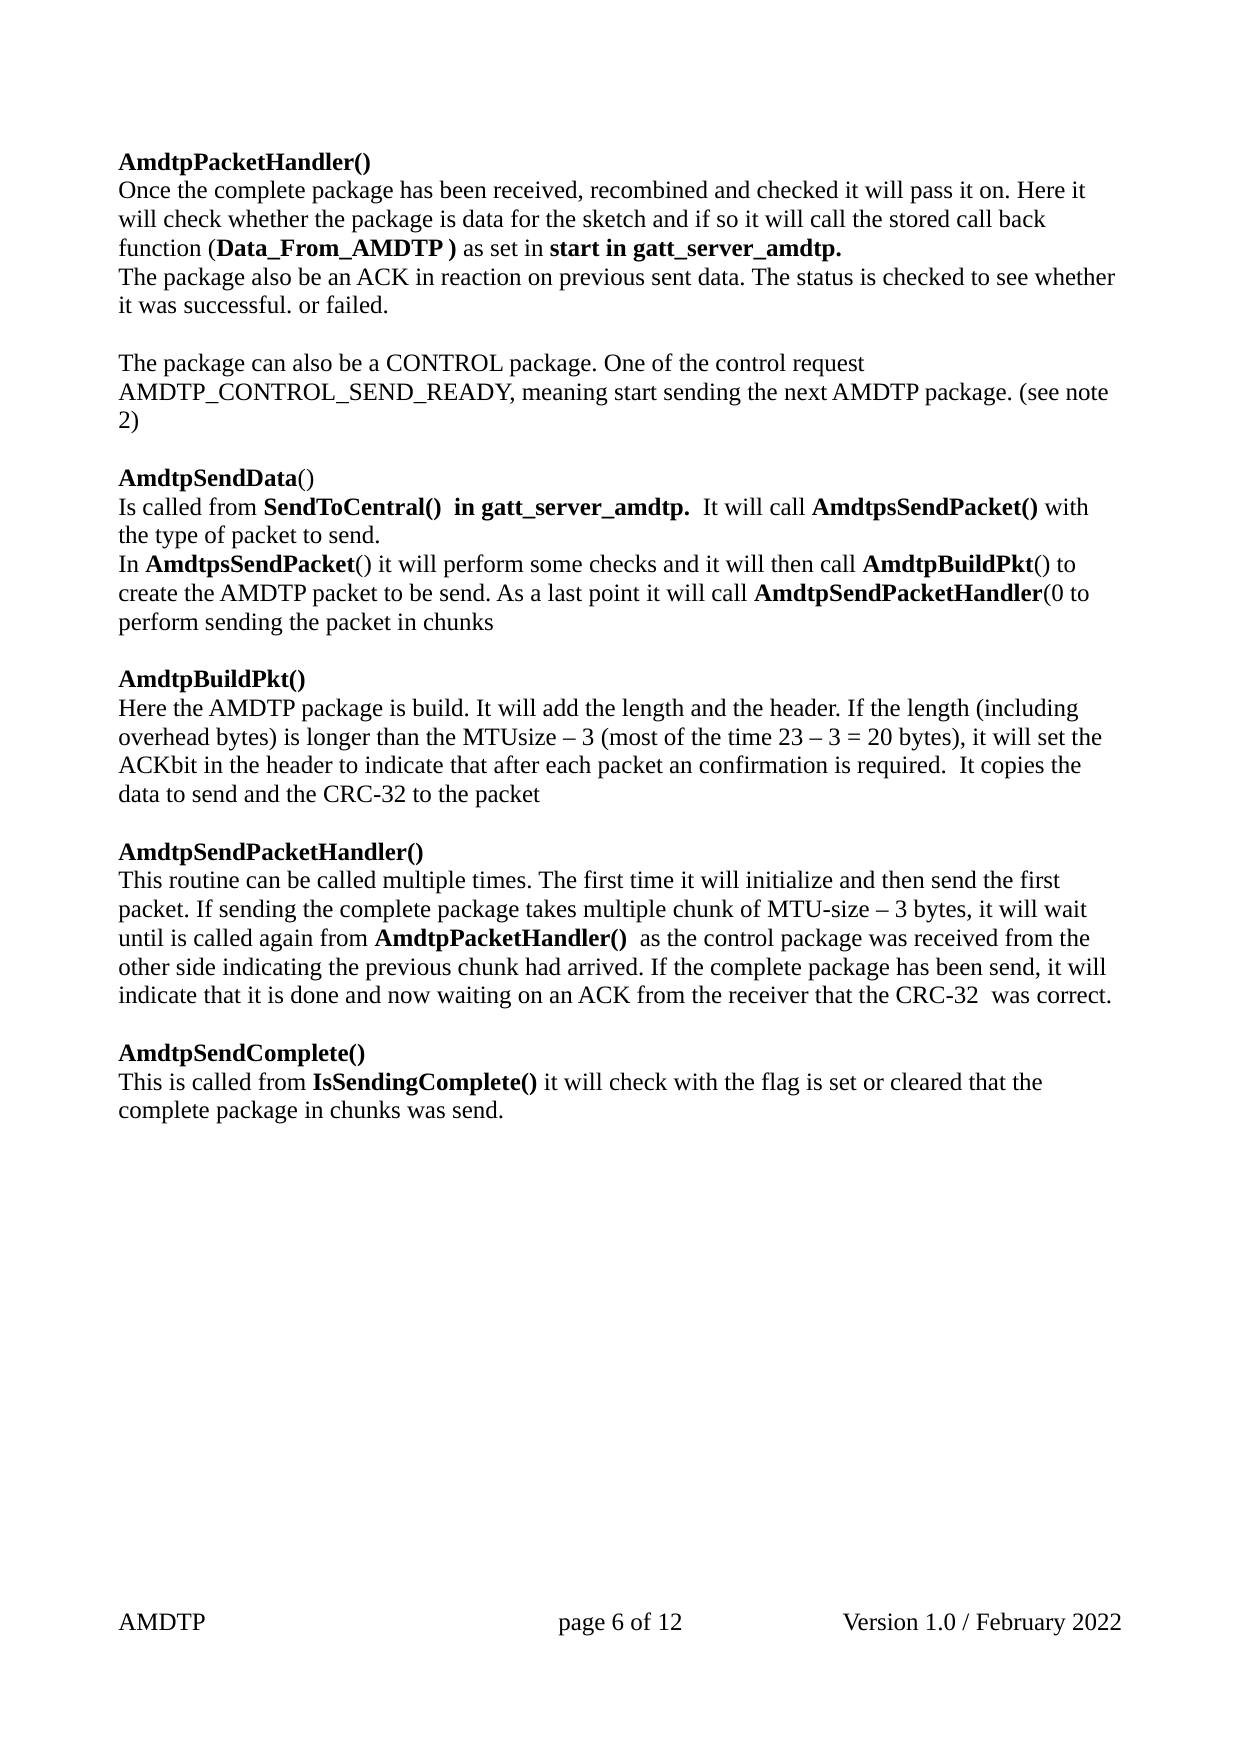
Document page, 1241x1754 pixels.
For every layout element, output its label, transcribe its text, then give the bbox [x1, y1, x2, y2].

text This routine can be called multiple times. The first time it will initialize and then send the first packet. If sending the complete package takes multiple chunk of MTU-size – 3 bytes, it will wait until is called again from AmdtpPacketHandler() as the control package was received from the other side indicating the previous chunk had arrived. If the complete package has been send, it will indicate that it is done and now waiting on an ACK from the receiver that the CRC-32 was correct. [118, 866, 1122, 1009]
text AmdtpPacketHandler() [118, 147, 1122, 176]
text Is called from SendToCentral() in gatt_server_amdtp. It will call AmdtpsSendPacket() with the type of packet to send. [118, 492, 1122, 549]
text AmdtpSendPacketHandler() [118, 837, 1122, 866]
text AmdtpSendComplete() [118, 1038, 1122, 1067]
text This is called from IsSendingComplete() it will check with the flag is set or cleared that the complete package in chunks was send. [118, 1067, 1122, 1124]
text Here the AMDTP package is build. It will add the length and the header. If the length (including overhead bytes) is longer than the MTUsize – 3 (most of the time 23 – 3 = 20 bytes), it will set the ACKbit in the header to indicate that after each packet an confirmation is required. It copies the data to send and the CRC-32 to the packet [118, 693, 1122, 808]
text AmdtpBuildPkt() [118, 664, 1122, 693]
text In AmdtpsSendPacket() it will perform some checks and it will then call AmdtpBuildPkt() to create the AMDTP packet to be send. As a last point it will call AmdtpSendPacketHandler(0 to perform sending the packet in chunks [118, 549, 1122, 636]
text Once the complete package has been received, recombined and checked it will pass it on. Here it will check whether the package is data for the sketch and if so it will call the stored call back function (Data_From_AMDTP ) as set in start in gatt_server_amdtp. [118, 176, 1122, 262]
text The package can also be a CONTROL package. One of the control request AMDTP_CONTROL_SEND_READY, meaning start sending the next AMDTP package. (see note 2) [118, 348, 1122, 434]
text The package also be an ACK in reaction on previous sent data. The status is checked to see whether it was successful. or failed. [118, 262, 1122, 319]
text AmdtpSendData() [118, 463, 1122, 492]
